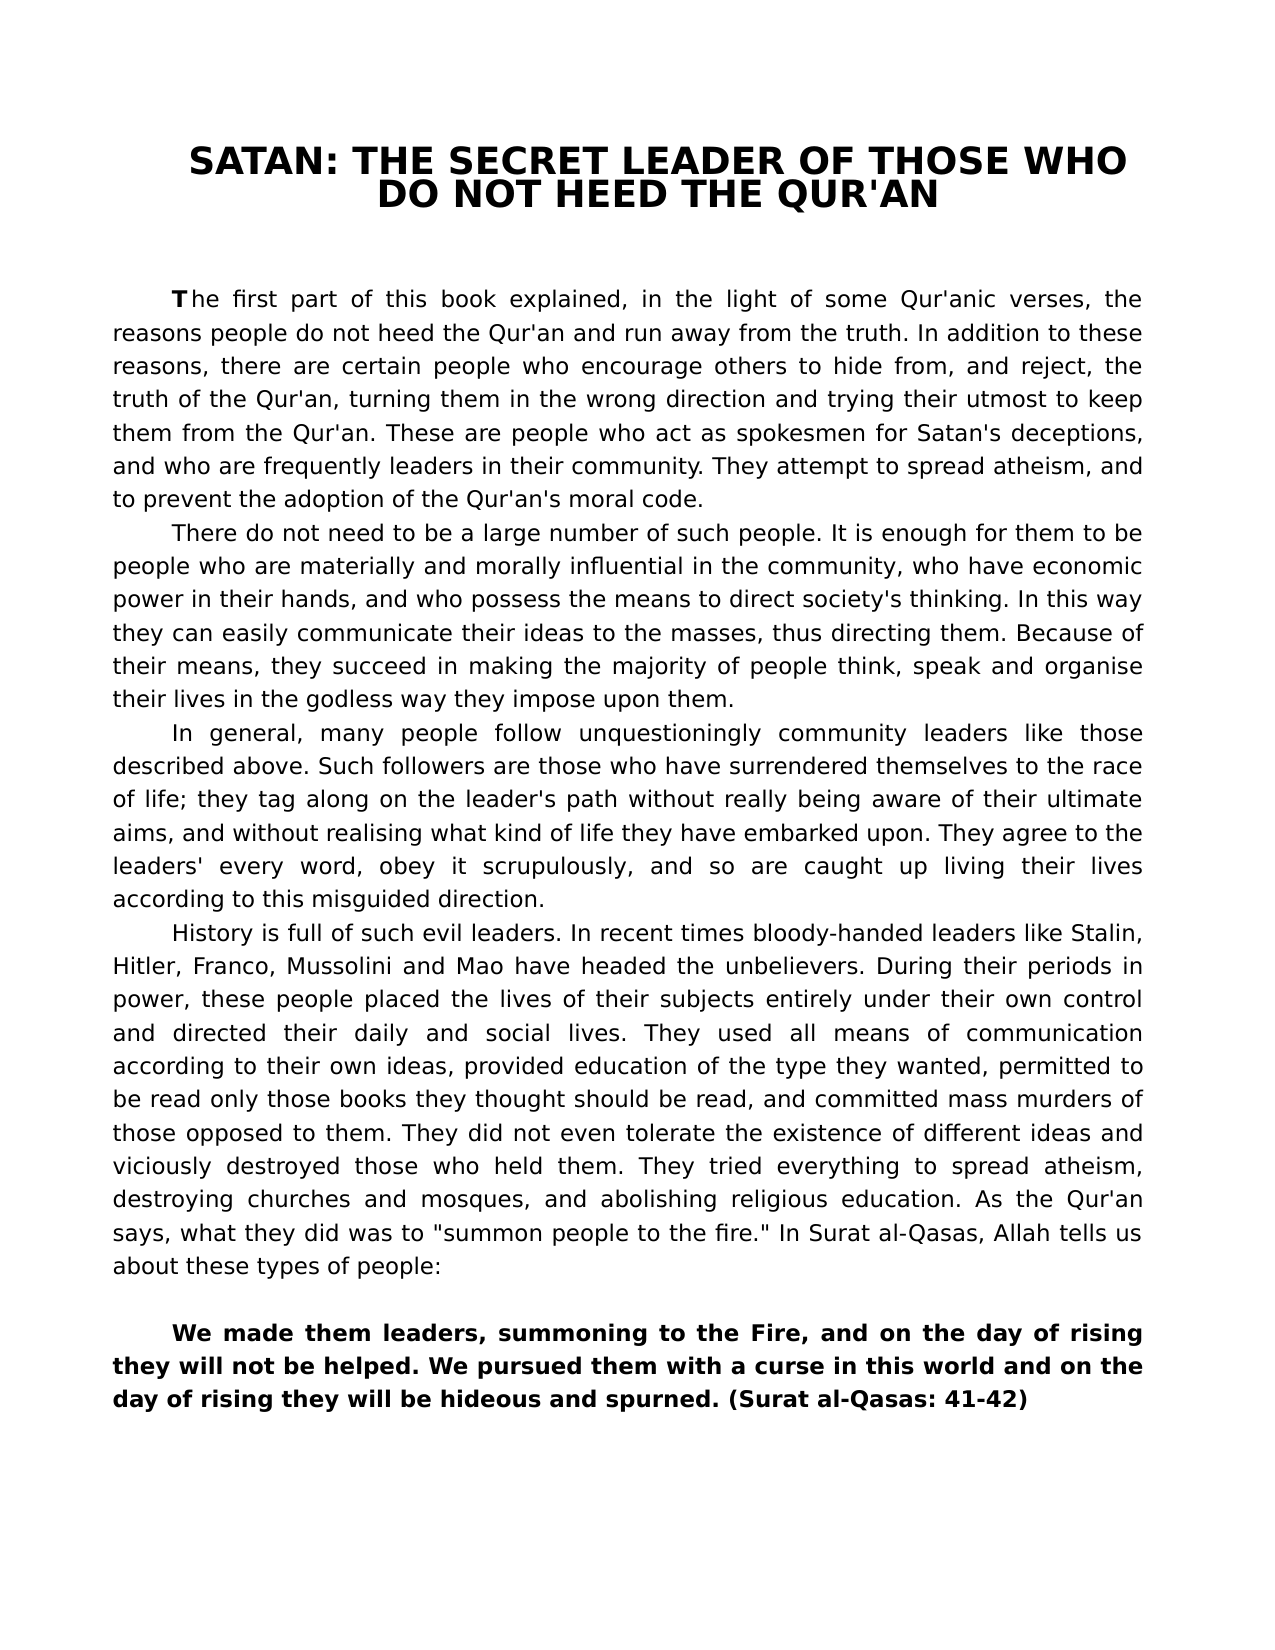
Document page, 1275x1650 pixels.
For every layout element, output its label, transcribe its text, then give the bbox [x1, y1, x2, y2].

text There do not need to be a large number of such people. It is enough for them to be people who are materially and morally influential in the community, who have economic power in their hands, and who possess the means to direct society's thinking. In this way they can easily communicate their ideas to the masses, thus directing them. Because of their means, they succeed in making the majority of people think, speak and organise their lives in the godless way they impose upon them. [112, 514, 1145, 714]
text The first part of this book explained, in the light of some Qur'anic verses, the reasons people do not heed the Qur'an and run away from the truth. In addition to these reasons, there are certain people who encourage others to hide from, and reject, the truth of the Qur'an, turning them in the wrong direction and trying their utmost to keep them from the Qur'an. These are people who act as spokesmen for Satan's deceptions, and who are frequently leaders in their community. They attempt to spread atheism, and to prevent the adoption of the Qur'an's moral code. [112, 281, 1145, 514]
text We made them leaders, summoning to the Fire, and on the day of rising they will not be helped. We pursued them with a curse in this world and on the day of rising they will be hideous and spurned. (Surat al-Qasas: 41-42) [112, 1314, 1145, 1414]
text History is full of such evil leaders. In recent times bloody-handed leaders like Stalin, Hitler, Franco, Mussolini and Mao have headed the unbelievers. During their periods in power, these people placed the lives of their subjects entirely under their own control and directed their daily and social lives. They used all means of communication according to their own ideas, provided education of the type they wanted, permitted to be read only those books they thought should be read, and committed mass murders of those opposed to them. They did not even tolerate the existence of different ideas and viciously destroyed those who held them. They tried everything to spread atheism, destroying churches and mosques, and abolishing religious education. As the Qur'an says, what they did was to "summon people to the fire." In Surat al-Qasas, Allah tells us about these types of people: [112, 914, 1145, 1281]
text SATAN: THE SECRET LEADER OF THOSE WHO DO NOT HEED THE QUR'AN [172, 148, 1145, 214]
text In general, many people follow unquestioningly community leaders like those described above. Such followers are those who have surrendered themselves to the race of life; they tag along on the leader's path without really being aware of their ultimate aims, and without realising what kind of life they have embarked upon. They agree to the leaders' every word, obey it scrupulously, and so are caught up living their lives according to this misguided direction. [112, 714, 1145, 914]
